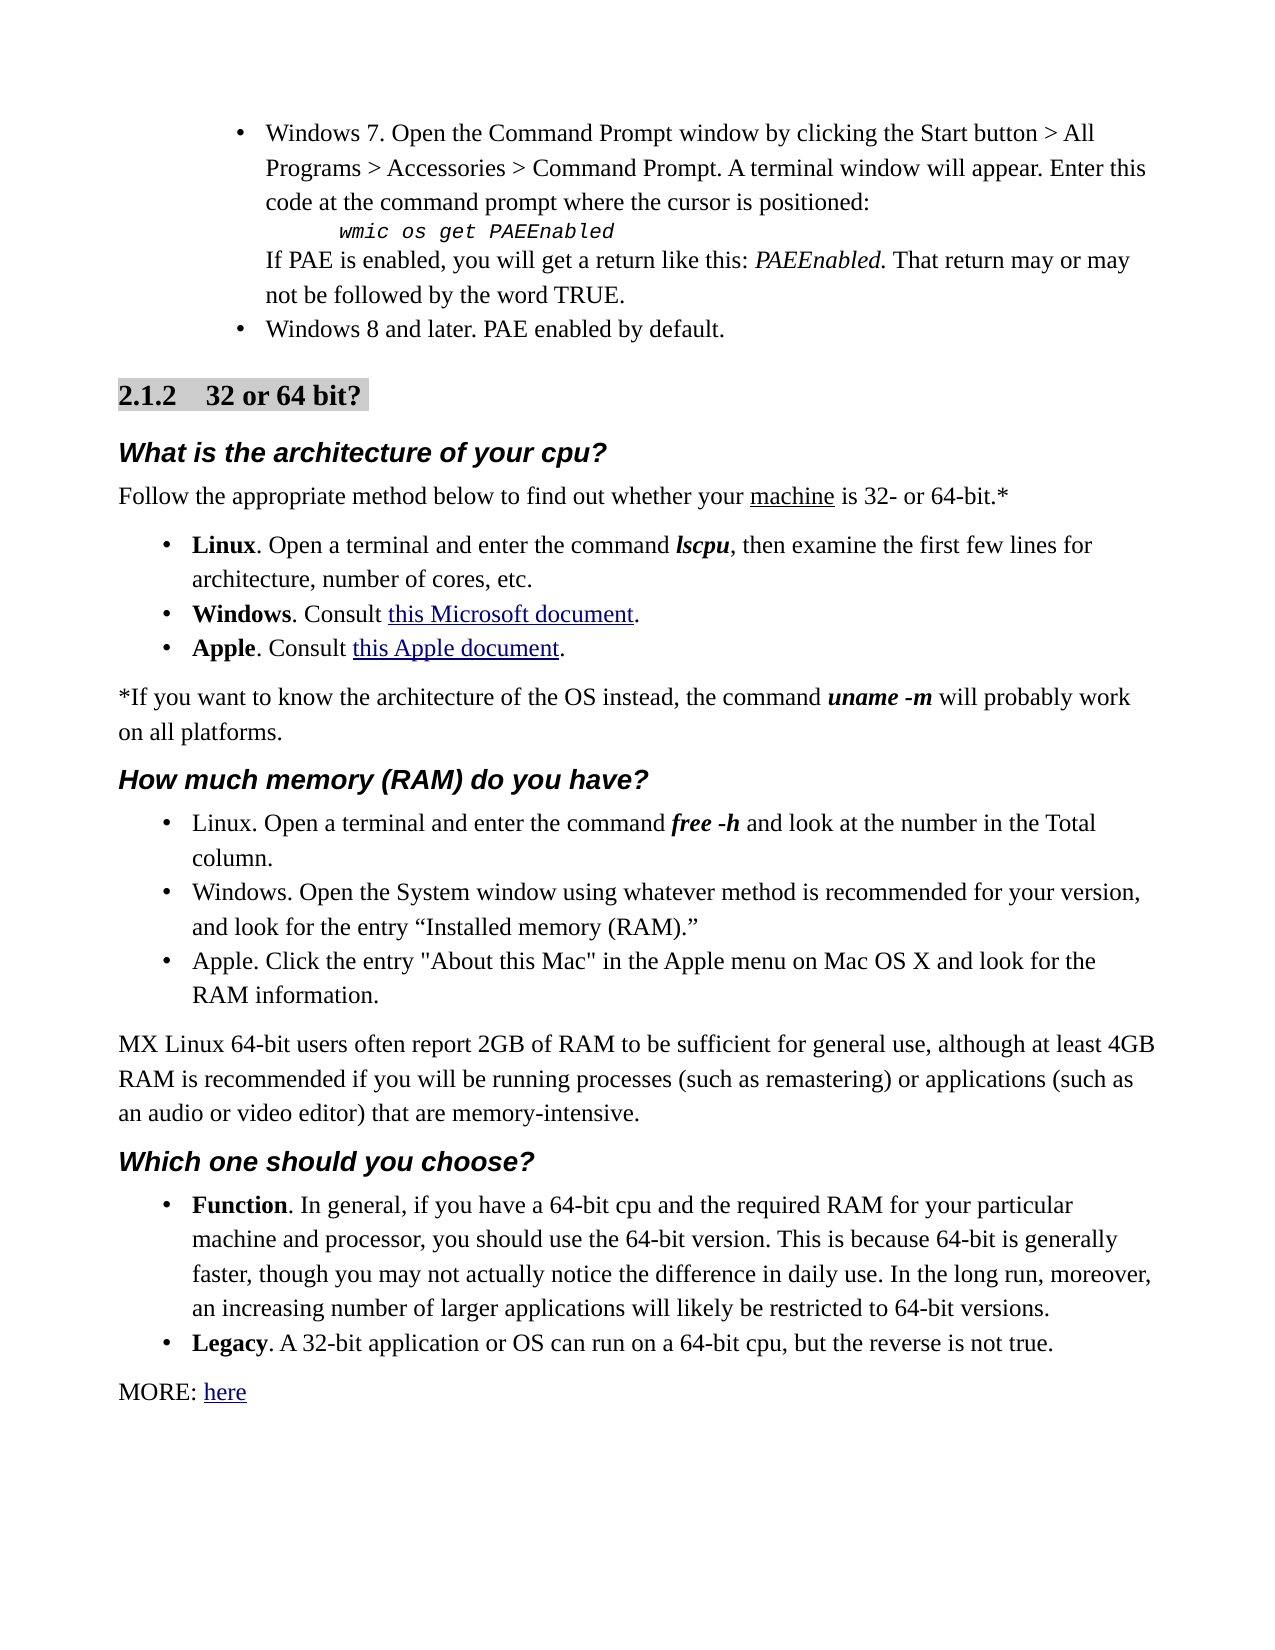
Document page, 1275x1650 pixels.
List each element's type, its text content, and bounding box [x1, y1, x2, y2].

list If PAE is enabled, you will get a return like this: PAEEnabled. That return may or may not be followed by the word TRUE. [236, 245, 1157, 308]
text MORE: here [118, 1377, 1157, 1406]
list Apple. Click the entry "About this Mac" in the Apple menu on Mac OS X and look for the RAM information. [162, 946, 1157, 1009]
text MX Linux 64-bit users often report 2GB of RAM to be sufficient for general use, although at least 4GB RAM is recommended if you will be running processes (such as remastering) or applications (such as an audio or video editor) that are memory-intensive. [118, 1029, 1157, 1127]
subtitle How much memory (RAM) do you have? [118, 764, 1157, 796]
list Windows. Consult this Microsoft document. [162, 599, 1157, 627]
list Legacy. A 32-bit application or OS can run on a 64-bit cpu, but the reverse is not true. [162, 1328, 1157, 1357]
list Windows. Open the System window using whatever method is recommended for your version, and look for the entry “Installed memory (RAM).” [162, 877, 1157, 940]
text Follow the appropriate method below to find out whether your machine is 32- or 64-bit.* [118, 481, 1157, 509]
subtitle 2.1.2 32 or 64 bit? [369, 378, 1157, 411]
subtitle Which one should you choose? [118, 1146, 1157, 1177]
list Function. In general, if you have a 64-bit cpu and the required RAM for your particular machine and processor, you should use the 64-bit version. This is because 64-bit is generally faster, though you may not actually notice the difference in daily use. In the long run, moreover, an increasing number of larger applications will likely be restricted to 64-bit versions. [162, 1190, 1157, 1322]
list Linux. Open a terminal and enter the command free -h and look at the number in the Total column. [162, 808, 1157, 871]
list wmic os get PAEEnabled [309, 222, 1157, 245]
list Apple. Consult this Apple document. [162, 633, 1157, 662]
list Windows 8 and later. PAE enabled by default. [236, 314, 1157, 343]
subtitle What is the architecture of your cpu? [118, 436, 1157, 468]
list Linux. Open a terminal and enter the command lscpu, then examine the first few lines for architecture, number of cores, etc. [162, 530, 1157, 593]
list Windows 7. Open the Command Prompt window by clicking the Start button > All Programs > Accessories > Command Prompt. A terminal window will appear. Enter this code at the command prompt where the cursor is positioned: [236, 118, 1157, 216]
text *If you want to know the architecture of the OS instead, the command uname -m will probably work on all platforms. [118, 682, 1157, 746]
